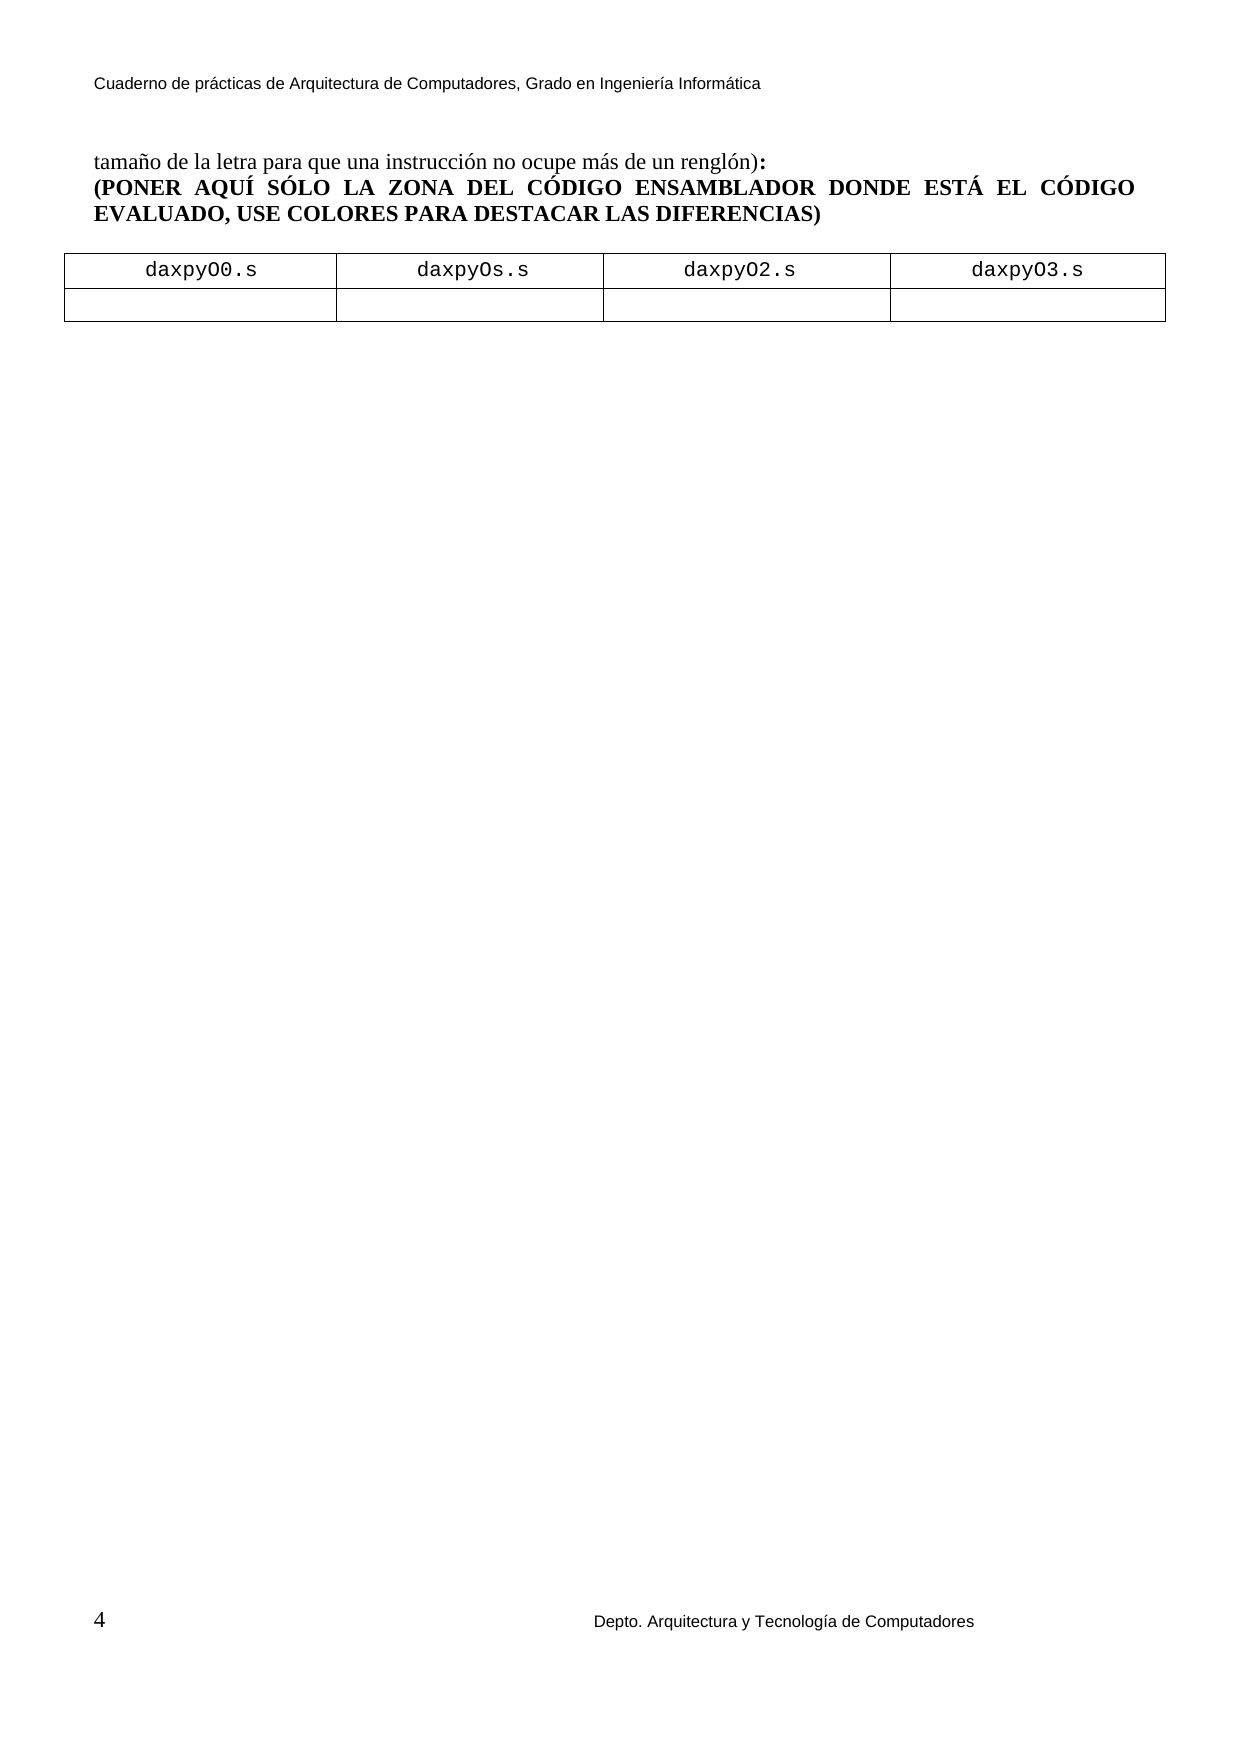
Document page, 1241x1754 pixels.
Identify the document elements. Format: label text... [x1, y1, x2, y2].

table_cell [891, 289, 1165, 321]
text tamaño de la letra para que una instrucción no ocupe más de un renglón): [94, 148, 1136, 174]
table_header daxpyO3.s [891, 254, 1165, 288]
table_cell [65, 289, 336, 321]
text (PONER AQUÍ SÓLO LA ZONA DEL CÓDIGO ENSAMBLADOR DONDE ESTÁ EL CÓDIGO EVALUADO, USE COLORES PARA DESTACAR LAS DIFERENCIAS) [94, 174, 1136, 227]
table_header daxpyOs.s [337, 254, 603, 288]
table_cell [604, 289, 890, 321]
table_cell [337, 289, 603, 321]
table_header daxpyO2.s [604, 254, 890, 288]
table_header daxpyO0.s [65, 254, 336, 288]
